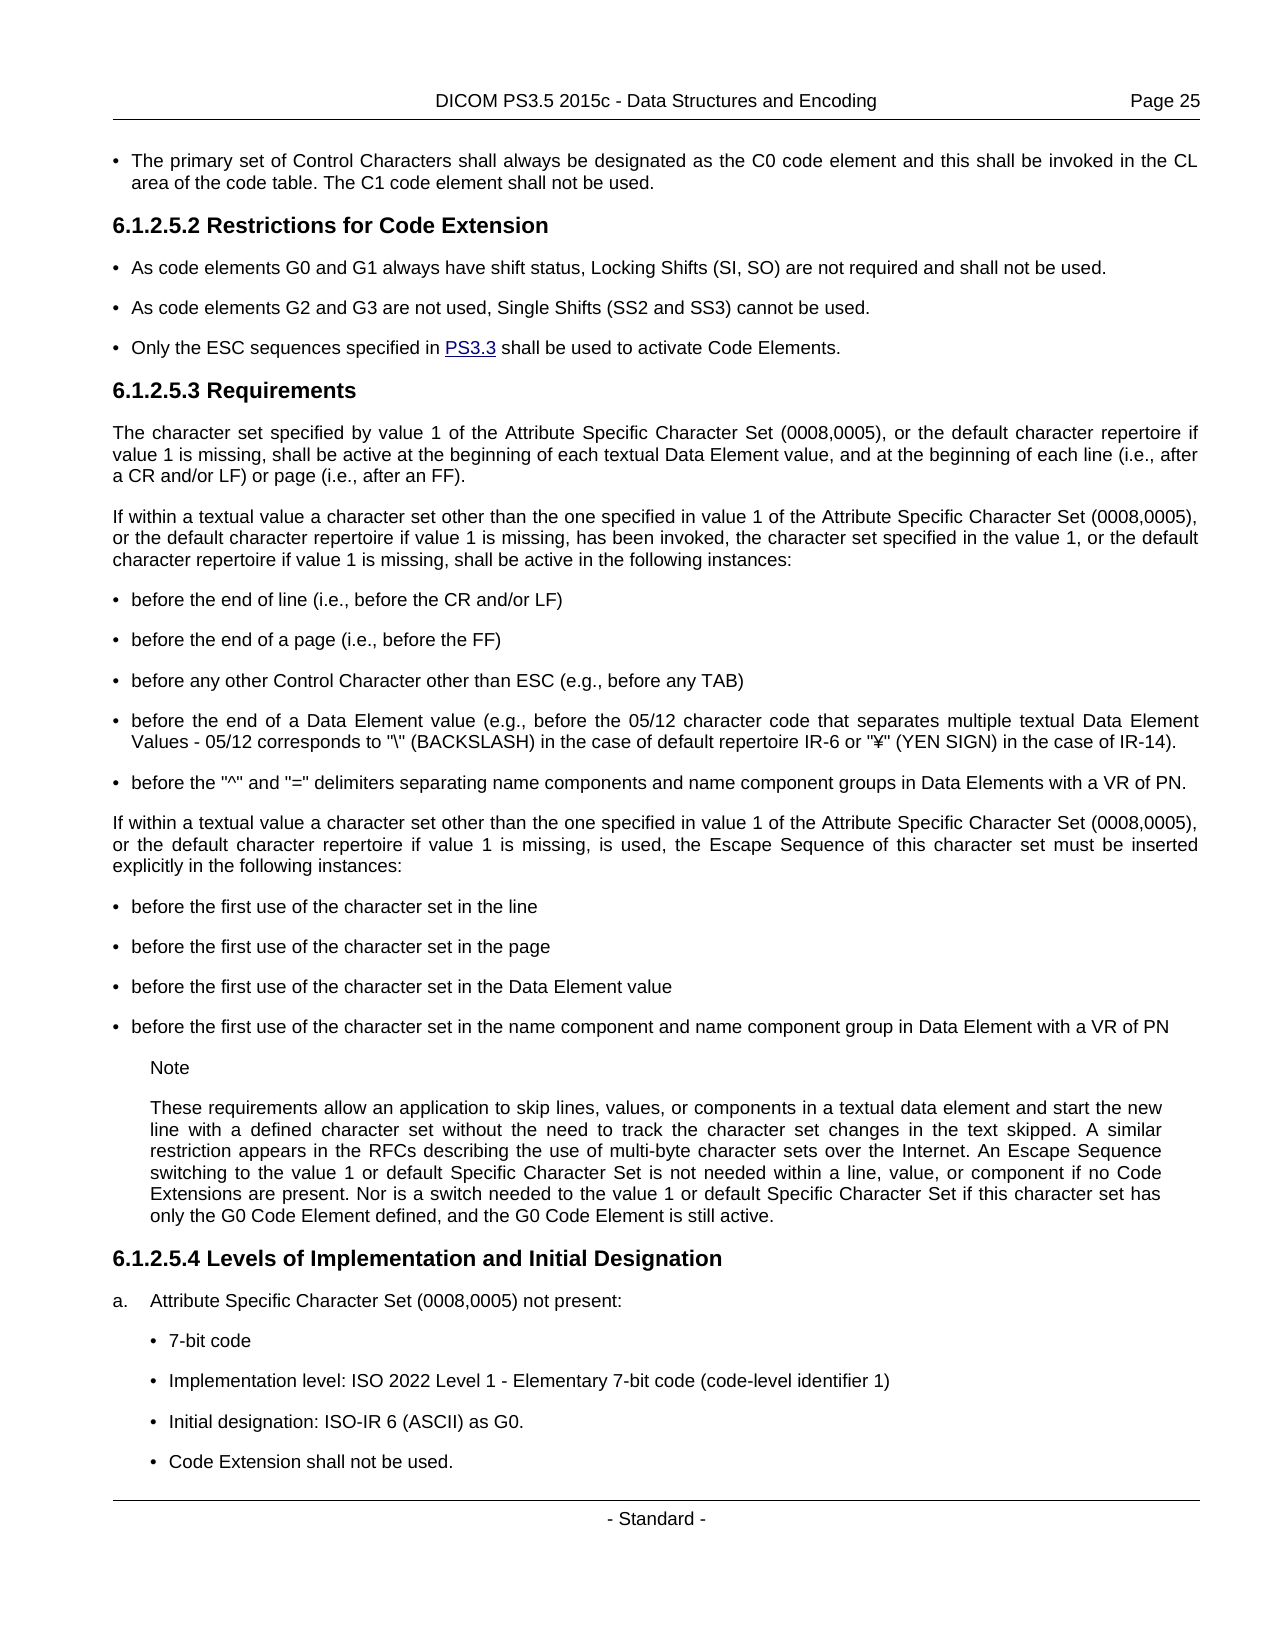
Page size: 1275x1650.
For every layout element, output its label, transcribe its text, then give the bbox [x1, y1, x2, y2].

text If within a textual value a character set other than the one specified in value 1 of the Attribute Specific Character Set (0008,0005), or the default character repertoire if value 1 is missing, is used, the Escape Sequence of this character set must be inserted explicitly in the following instances: [112, 812, 1200, 877]
list before any other Control Character other than ESC (e.g., before any TAB) [112, 669, 1200, 691]
list before the first use of the character set in the line [112, 895, 1200, 917]
list before the end of a page (i.e., before the FF) [112, 629, 1200, 651]
text 6.1.2.5.4 Levels of Implementation and Initial Designation [112, 1245, 1200, 1271]
list 7-bit code [150, 1330, 1200, 1352]
list As code elements G2 and G3 are not used, Single Shifts (SS2 and SS3) cannot be used. [112, 297, 1200, 318]
list before the "^" and "=" delimiters separating name components and name component groups in Data Elements with a VR of PN. [112, 772, 1200, 793]
list The primary set of Control Characters shall always be designated as the C0 code element and this shall be invoked in the CL area of the code table. The C1 code element shall not be used. [112, 150, 1200, 193]
list before the first use of the character set in the Data Element value [112, 976, 1200, 998]
list Code Extension shall not be used. [150, 1451, 1200, 1472]
list before the end of a Data Element value (e.g., before the 05/12 character code that separates multiple textual Data Element Values - 05/12 corresponds to "\" (BACKSLASH) in the case of default repertoire IR-6 or "¥" (YEN SIGN) in the case of IR-14). [112, 710, 1200, 753]
list Initial designation: ISO-IR 6 (ASCII) as G0. [150, 1411, 1200, 1432]
list Attribute Specific Character Set (0008,0005) not present: [112, 1290, 1200, 1311]
text The character set specified by value 1 of the Attribute Specific Character Set (0008,0005), or the default character repertoire if value 1 is missing, shall be active at the beginning of each textual Data Element value, and at the beginning of each line (i.e., after a CR and/or LF) or page (i.e., after an FF). [112, 422, 1200, 487]
text Note [150, 1057, 1162, 1078]
text If within a textual value a character set other than the one specified in value 1 of the Attribute Specific Character Set (0008,0005), or the default character repertoire if value 1 is missing, has been invoked, the character set specified in the value 1, or the default character repertoire if value 1 is missing, shall be active in the following instances: [112, 505, 1200, 570]
text 6.1.2.5.3 Requirements [112, 377, 1200, 403]
text 6.1.2.5.2 Restrictions for Code Extension [112, 212, 1200, 238]
list Implementation level: ISO 2022 Level 1 - Elementary 7-bit code (code-level identifier 1) [150, 1370, 1200, 1392]
list before the first use of the character set in the name component and name component group in Data Element with a VR of PN [112, 1016, 1200, 1038]
list Only the ESC sequences specified in PS3.3 shall be used to activate Code Elements. [112, 337, 1200, 359]
list before the first use of the character set in the page [112, 936, 1200, 957]
text These requirements allow an application to skip lines, values, or components in a textual data element and start the new line with a defined character set without the need to track the character set changes in the text skipped. A similar restriction appears in the RFCs describing the use of multi-byte character sets over the Internet. An Escape Sequence switching to the value 1 or default Specific Character Set is not needed within a line, value, or component if no Code Extensions are present. Nor is a switch needed to the value 1 or default Specific Character Set if this character set has only the G0 Code Element defined, and the G0 Code Element is still active. [150, 1097, 1162, 1226]
list As code elements G0 and G1 always have shift status, Locking Shifts (SI, SO) are not required and shall not be used. [112, 256, 1200, 278]
list before the end of line (i.e., before the CR and/or LF) [112, 589, 1200, 610]
